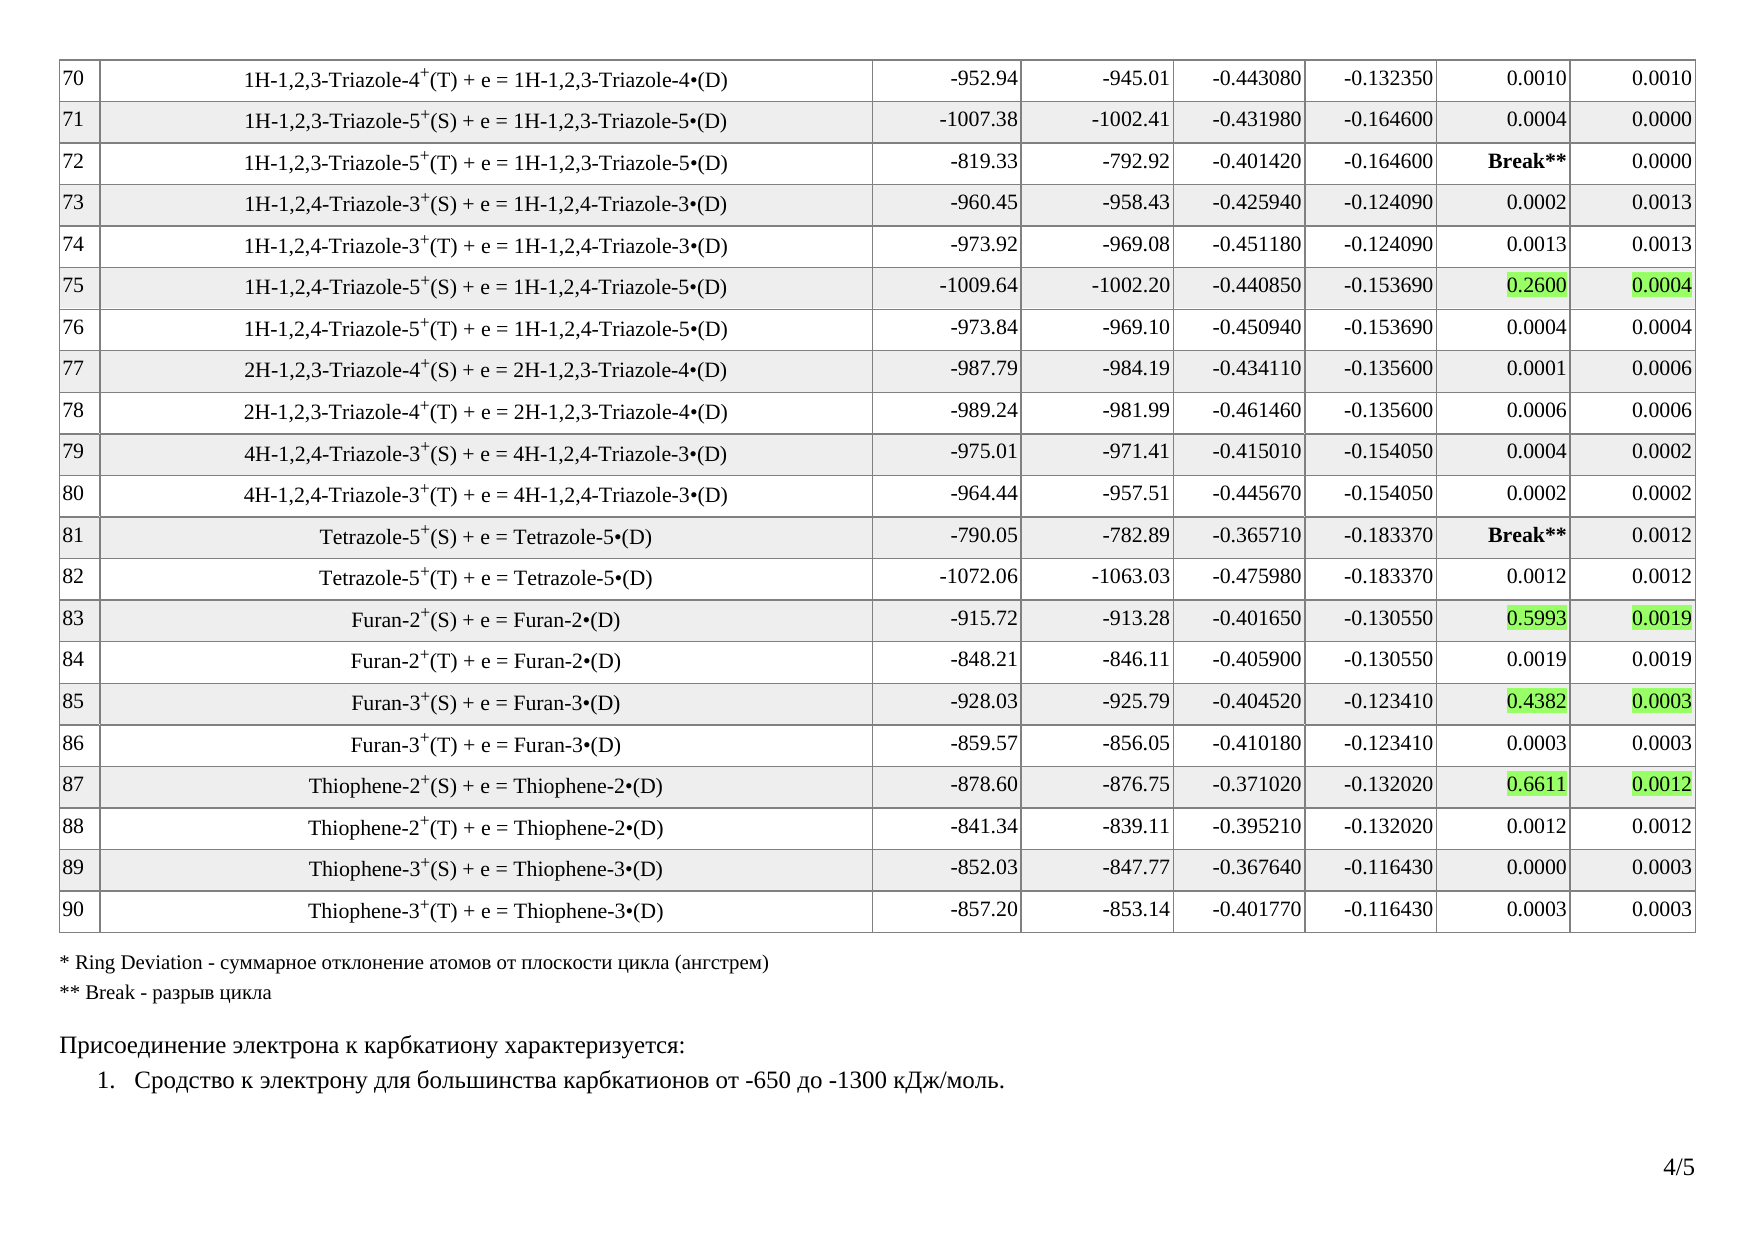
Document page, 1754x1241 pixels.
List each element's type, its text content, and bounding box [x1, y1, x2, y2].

table_cell 0.0010 [1437, 61, 1569, 101]
table_cell 0.6611 [1437, 767, 1569, 807]
table_cell 74 [60, 227, 99, 267]
table_cell -1072.06 [873, 559, 1020, 599]
table_cell 81 [60, 518, 99, 558]
table_cell -847.77 [1022, 850, 1173, 890]
table_cell 73 [60, 185, 99, 225]
table_cell 0.0004 [1571, 310, 1695, 350]
table_cell 1H-1,2,4-Triazole-3+(S) + e = 1H-1,2,4-Triazole-3•(D) [101, 185, 872, 225]
table_cell 1H-1,2,4-Triazole-3+(T) + e = 1H-1,2,4-Triazole-3•(D) [101, 227, 872, 267]
table_cell 88 [60, 809, 99, 849]
table_cell 0.0003 [1571, 892, 1695, 932]
table_cell -0.371020 [1174, 767, 1304, 807]
table_cell Furan-2+(S) + e = Furan-2•(D) [101, 601, 872, 641]
table_cell 71 [60, 102, 99, 142]
table_cell Furan-3+(T) + e = Furan-3•(D) [101, 726, 872, 766]
table_cell -0.124090 [1306, 185, 1436, 225]
table_cell -915.72 [873, 601, 1020, 641]
table_cell -925.79 [1022, 684, 1173, 724]
table_cell -0.116430 [1306, 850, 1436, 890]
table_cell -1002.20 [1022, 268, 1173, 308]
table_cell -853.14 [1022, 892, 1173, 932]
table_cell -957.51 [1022, 476, 1173, 516]
table_cell -790.05 [873, 518, 1020, 558]
table_cell 0.0013 [1571, 227, 1695, 267]
table_cell 83 [60, 601, 99, 641]
table_cell -0.123410 [1306, 726, 1436, 766]
table_cell 86 [60, 726, 99, 766]
table_cell 0.0012 [1571, 809, 1695, 849]
table_cell 0.0004 [1437, 102, 1569, 142]
table_cell 84 [60, 642, 99, 682]
table_cell -0.135600 [1306, 351, 1436, 392]
table_cell 1H-1,2,4-Triazole-5+(S) + e = 1H-1,2,4-Triazole-5•(D) [101, 268, 872, 308]
table_cell -960.45 [873, 185, 1020, 225]
table_cell -857.20 [873, 892, 1020, 932]
table_cell -928.03 [873, 684, 1020, 724]
table_cell 0.0002 [1437, 476, 1569, 516]
table_cell -0.367640 [1174, 850, 1304, 890]
table_cell -973.92 [873, 227, 1020, 267]
table_cell -971.41 [1022, 435, 1173, 475]
table_cell -984.19 [1022, 351, 1173, 392]
table_cell -1063.03 [1022, 559, 1173, 599]
table_cell 87 [60, 767, 99, 807]
table_cell Thiophene-3+(S) + e = Thiophene-3•(D) [101, 850, 872, 890]
table_cell -975.01 [873, 435, 1020, 475]
table_cell -876.75 [1022, 767, 1173, 807]
table_cell -839.11 [1022, 809, 1173, 849]
table_cell Break** [1437, 144, 1569, 184]
table_cell -841.34 [873, 809, 1020, 849]
table_cell -981.99 [1022, 393, 1173, 433]
table_cell -973.84 [873, 310, 1020, 350]
table_cell -0.132020 [1306, 809, 1436, 849]
table_cell 0.0002 [1437, 185, 1569, 225]
table_cell 0.0000 [1571, 144, 1695, 184]
table_cell -0.410180 [1174, 726, 1304, 766]
table_cell 0.0004 [1437, 435, 1569, 475]
table_cell -0.154050 [1306, 476, 1436, 516]
table_cell 0.0003 [1571, 850, 1695, 890]
table_cell 0.0004 [1571, 268, 1695, 308]
table_cell -859.57 [873, 726, 1020, 766]
table_cell 0.0019 [1437, 642, 1569, 682]
text * Ring Deviation - суммарное отклонение атомов от плоскости цикла (ангстрем) [59, 950, 1695, 974]
table_cell 80 [60, 476, 99, 516]
table_cell -0.154050 [1306, 435, 1436, 475]
table_cell -945.01 [1022, 61, 1173, 101]
table_cell Thiophene-2+(S) + e = Thiophene-2•(D) [101, 767, 872, 807]
table_cell -0.164600 [1306, 102, 1436, 142]
table_cell 75 [60, 268, 99, 308]
table_cell -969.10 [1022, 310, 1173, 350]
table_cell -0.132350 [1306, 61, 1436, 101]
table_cell -782.89 [1022, 518, 1173, 558]
table_cell -0.404520 [1174, 684, 1304, 724]
table_cell -969.08 [1022, 227, 1173, 267]
table_cell 70 [60, 61, 99, 101]
table_cell 0.0012 [1437, 559, 1569, 599]
table_cell Furan-2+(T) + e = Furan-2•(D) [101, 642, 872, 682]
table_cell 0.0001 [1437, 351, 1569, 392]
table_cell 0.0006 [1571, 351, 1695, 392]
table_cell Tetrazole-5+(T) + e = Tetrazole-5•(D) [101, 559, 872, 599]
table_cell -0.425940 [1174, 185, 1304, 225]
table_cell Break** [1437, 518, 1569, 558]
table_cell 0.0012 [1437, 809, 1569, 849]
table_cell -1007.38 [873, 102, 1020, 142]
table_cell 0.0002 [1571, 476, 1695, 516]
table_cell -0.130550 [1306, 642, 1436, 682]
table_cell 89 [60, 850, 99, 890]
table_cell 90 [60, 892, 99, 932]
table_cell 0.0012 [1571, 559, 1695, 599]
table_cell -1002.41 [1022, 102, 1173, 142]
table_cell -0.445670 [1174, 476, 1304, 516]
table_cell 0.0000 [1437, 850, 1569, 890]
table_cell 0.0012 [1571, 767, 1695, 807]
table_cell 0.0003 [1437, 726, 1569, 766]
table_cell -0.365710 [1174, 518, 1304, 558]
table_cell -819.33 [873, 144, 1020, 184]
table_cell -989.24 [873, 393, 1020, 433]
table_cell -0.153690 [1306, 310, 1436, 350]
table_cell 0.0003 [1571, 726, 1695, 766]
table_cell 0.0003 [1437, 892, 1569, 932]
table_cell -0.130550 [1306, 601, 1436, 641]
table_cell Furan-3+(S) + e = Furan-3•(D) [101, 684, 872, 724]
table_cell 0.0002 [1571, 435, 1695, 475]
table_cell -846.11 [1022, 642, 1173, 682]
table_cell 0.0006 [1571, 393, 1695, 433]
table_cell -964.44 [873, 476, 1020, 516]
table_cell -0.164600 [1306, 144, 1436, 184]
table_cell 85 [60, 684, 99, 724]
table_cell -0.135600 [1306, 393, 1436, 433]
table_cell 2H-1,2,3-Triazole-4+(T) + e = 2H-1,2,3-Triazole-4•(D) [101, 393, 872, 433]
table_cell -0.475980 [1174, 559, 1304, 599]
table_cell -0.132020 [1306, 767, 1436, 807]
table_cell -0.116430 [1306, 892, 1436, 932]
table_cell Thiophene-3+(T) + e = Thiophene-3•(D) [101, 892, 872, 932]
table_cell 1H-1,2,3-Triazole-5+(T) + e = 1H-1,2,3-Triazole-5•(D) [101, 144, 872, 184]
table_cell -0.434110 [1174, 351, 1304, 392]
table_cell 72 [60, 144, 99, 184]
table_cell 0.0010 [1571, 61, 1695, 101]
table_cell 1H-1,2,3-Triazole-4+(T) + e = 1H-1,2,3-Triazole-4•(D) [101, 61, 872, 101]
table_cell 0.0019 [1571, 601, 1695, 641]
table_cell 0.0013 [1571, 185, 1695, 225]
table_cell 0.0006 [1437, 393, 1569, 433]
table_cell 1H-1,2,4-Triazole-5+(T) + e = 1H-1,2,4-Triazole-5•(D) [101, 310, 872, 350]
table_cell 0.0000 [1571, 102, 1695, 142]
table_cell -0.431980 [1174, 102, 1304, 142]
table_cell 2H-1,2,3-Triazole-4+(S) + e = 2H-1,2,3-Triazole-4•(D) [101, 351, 872, 392]
table_cell 82 [60, 559, 99, 599]
table_cell -913.28 [1022, 601, 1173, 641]
table_cell 4H-1,2,4-Triazole-3+(T) + e = 4H-1,2,4-Triazole-3•(D) [101, 476, 872, 516]
table_cell -0.451180 [1174, 227, 1304, 267]
table_cell -958.43 [1022, 185, 1173, 225]
table_cell -0.415010 [1174, 435, 1304, 475]
table_cell 0.5993 [1437, 601, 1569, 641]
table_cell -856.05 [1022, 726, 1173, 766]
table_cell -952.94 [873, 61, 1020, 101]
table_cell -0.183370 [1306, 518, 1436, 558]
table_cell 0.0004 [1437, 310, 1569, 350]
table_cell 0.0012 [1571, 518, 1695, 558]
table_cell -0.183370 [1306, 559, 1436, 599]
table_cell -0.443080 [1174, 61, 1304, 101]
table_cell -0.124090 [1306, 227, 1436, 267]
text Присоединение электрона к карбкатиону характеризуется: [59, 1030, 1695, 1059]
table_cell 76 [60, 310, 99, 350]
table_cell -0.405900 [1174, 642, 1304, 682]
table_cell -792.92 [1022, 144, 1173, 184]
text ** Break - разрыв цикла [59, 980, 1695, 1004]
table_cell 77 [60, 351, 99, 392]
table_cell 0.0019 [1571, 642, 1695, 682]
table_cell 4H-1,2,4-Triazole-3+(S) + e = 4H-1,2,4-Triazole-3•(D) [101, 435, 872, 475]
table_cell -987.79 [873, 351, 1020, 392]
table_cell 78 [60, 393, 99, 433]
table_cell 79 [60, 435, 99, 475]
table_cell 0.0013 [1437, 227, 1569, 267]
table_cell -0.123410 [1306, 684, 1436, 724]
table_cell 0.0003 [1571, 684, 1695, 724]
table_cell -1009.64 [873, 268, 1020, 308]
table_cell 0.2600 [1437, 268, 1569, 308]
table_cell -852.03 [873, 850, 1020, 890]
table_cell -0.401420 [1174, 144, 1304, 184]
table_cell -0.461460 [1174, 393, 1304, 433]
table_cell -0.440850 [1174, 268, 1304, 308]
table_cell Tetrazole-5+(S) + e = Tetrazole-5•(D) [101, 518, 872, 558]
table_cell 1H-1,2,3-Triazole-5+(S) + e = 1H-1,2,3-Triazole-5•(D) [101, 102, 872, 142]
table_cell -0.401650 [1174, 601, 1304, 641]
table_cell -0.401770 [1174, 892, 1304, 932]
table_cell -0.395210 [1174, 809, 1304, 849]
table_cell -848.21 [873, 642, 1020, 682]
table_cell -878.60 [873, 767, 1020, 807]
table_cell 0.4382 [1437, 684, 1569, 724]
table_cell -0.153690 [1306, 268, 1436, 308]
list Сродство к электрону для большинства карбкатионов от -650 до -1300 кДж/моль. [97, 1065, 1695, 1094]
table_cell -0.450940 [1174, 310, 1304, 350]
table_cell Thiophene-2+(T) + e = Thiophene-2•(D) [101, 809, 872, 849]
